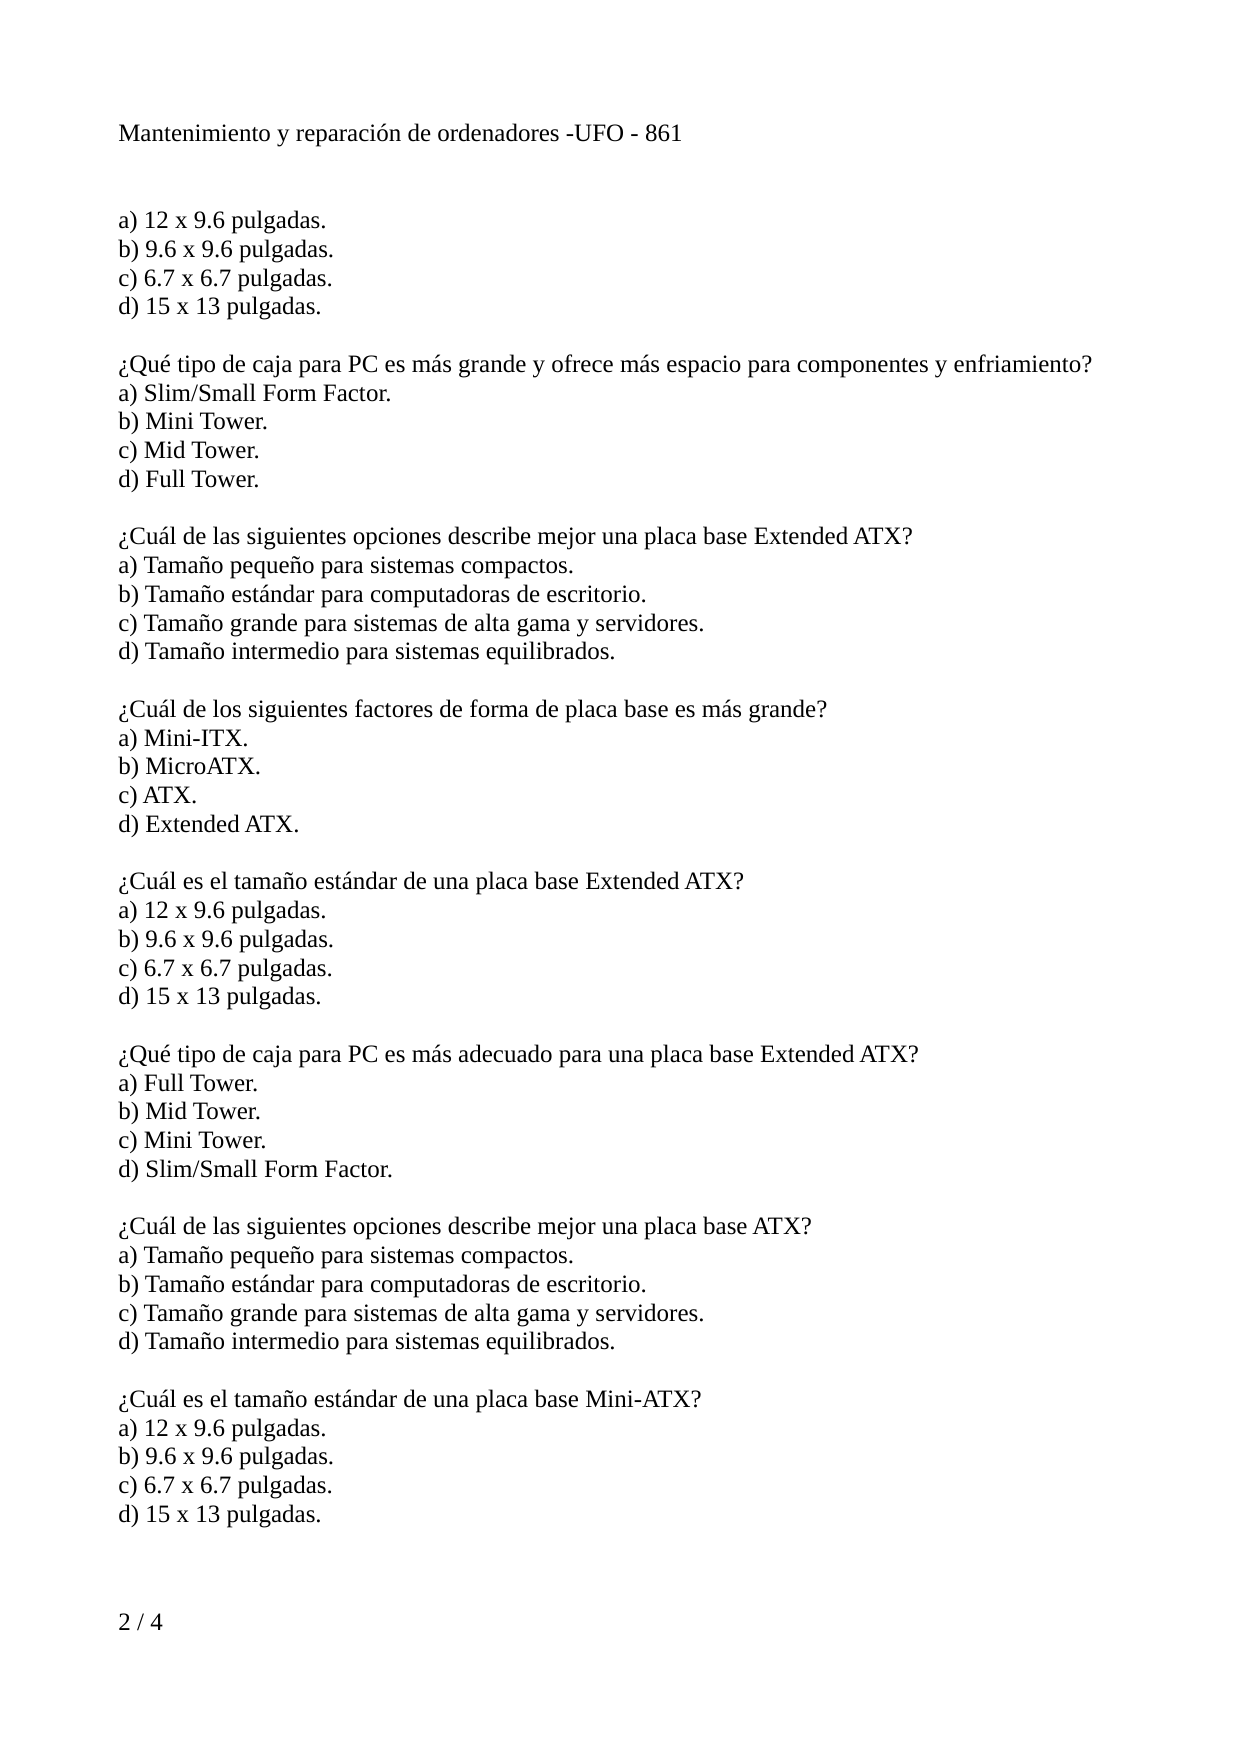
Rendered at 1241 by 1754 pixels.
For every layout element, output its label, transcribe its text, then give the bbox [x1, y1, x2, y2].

text b) 9.6 x 9.6 pulgadas. [118, 234, 1122, 263]
text a) Slim/Small Form Factor. [118, 378, 1122, 406]
text ¿Qué tipo de caja para PC es más adecuado para una placa base Extended ATX? [118, 1039, 1122, 1068]
text b) Mid Tower. [118, 1096, 1122, 1125]
text b) Tamaño estándar para computadoras de escritorio. [118, 579, 1122, 608]
text d) Tamaño intermedio para sistemas equilibrados. [118, 1326, 1122, 1355]
text a) Full Tower. [118, 1068, 1122, 1096]
text d) Tamaño intermedio para sistemas equilibrados. [118, 636, 1122, 665]
text c) Mid Tower. [118, 435, 1122, 464]
text c) 6.7 x 6.7 pulgadas. [118, 263, 1122, 291]
text ¿Cuál de las siguientes opciones describe mejor una placa base Extended ATX? [118, 521, 1122, 550]
text c) 6.7 x 6.7 pulgadas. [118, 953, 1122, 981]
text c) Mini Tower. [118, 1125, 1122, 1154]
text ¿Cuál de las siguientes opciones describe mejor una placa base ATX? [118, 1211, 1122, 1240]
text a) 12 x 9.6 pulgadas. [118, 895, 1122, 924]
text d) Slim/Small Form Factor. [118, 1154, 1122, 1183]
text a) 12 x 9.6 pulgadas. [118, 205, 1122, 234]
text c) ATX. [118, 780, 1122, 809]
text b) MicroATX. [118, 751, 1122, 780]
text d) 15 x 13 pulgadas. [118, 291, 1122, 320]
text c) Tamaño grande para sistemas de alta gama y servidores. [118, 1298, 1122, 1326]
text c) 6.7 x 6.7 pulgadas. [118, 1470, 1122, 1499]
text b) Tamaño estándar para computadoras de escritorio. [118, 1269, 1122, 1298]
text a) Tamaño pequeño para sistemas compactos. [118, 550, 1122, 579]
text d) 15 x 13 pulgadas. [118, 1499, 1122, 1528]
text ¿Cuál es el tamaño estándar de una placa base Extended ATX? [118, 866, 1122, 895]
text b) 9.6 x 9.6 pulgadas. [118, 1441, 1122, 1470]
text c) Tamaño grande para sistemas de alta gama y servidores. [118, 608, 1122, 636]
text a) 12 x 9.6 pulgadas. [118, 1413, 1122, 1441]
text ¿Qué tipo de caja para PC es más grande y ofrece más espacio para componentes y enfriamiento? [118, 349, 1122, 378]
text b) Mini Tower. [118, 406, 1122, 435]
text b) 9.6 x 9.6 pulgadas. [118, 924, 1122, 953]
text ¿Cuál es el tamaño estándar de una placa base Mini-ATX? [118, 1384, 1122, 1413]
text d) Full Tower. [118, 464, 1122, 493]
text d) Extended ATX. [118, 809, 1122, 838]
text a) Tamaño pequeño para sistemas compactos. [118, 1240, 1122, 1269]
text a) Mini-ITX. [118, 723, 1122, 751]
text ¿Cuál de los siguientes factores de forma de placa base es más grande? [118, 694, 1122, 723]
text d) 15 x 13 pulgadas. [118, 981, 1122, 1010]
